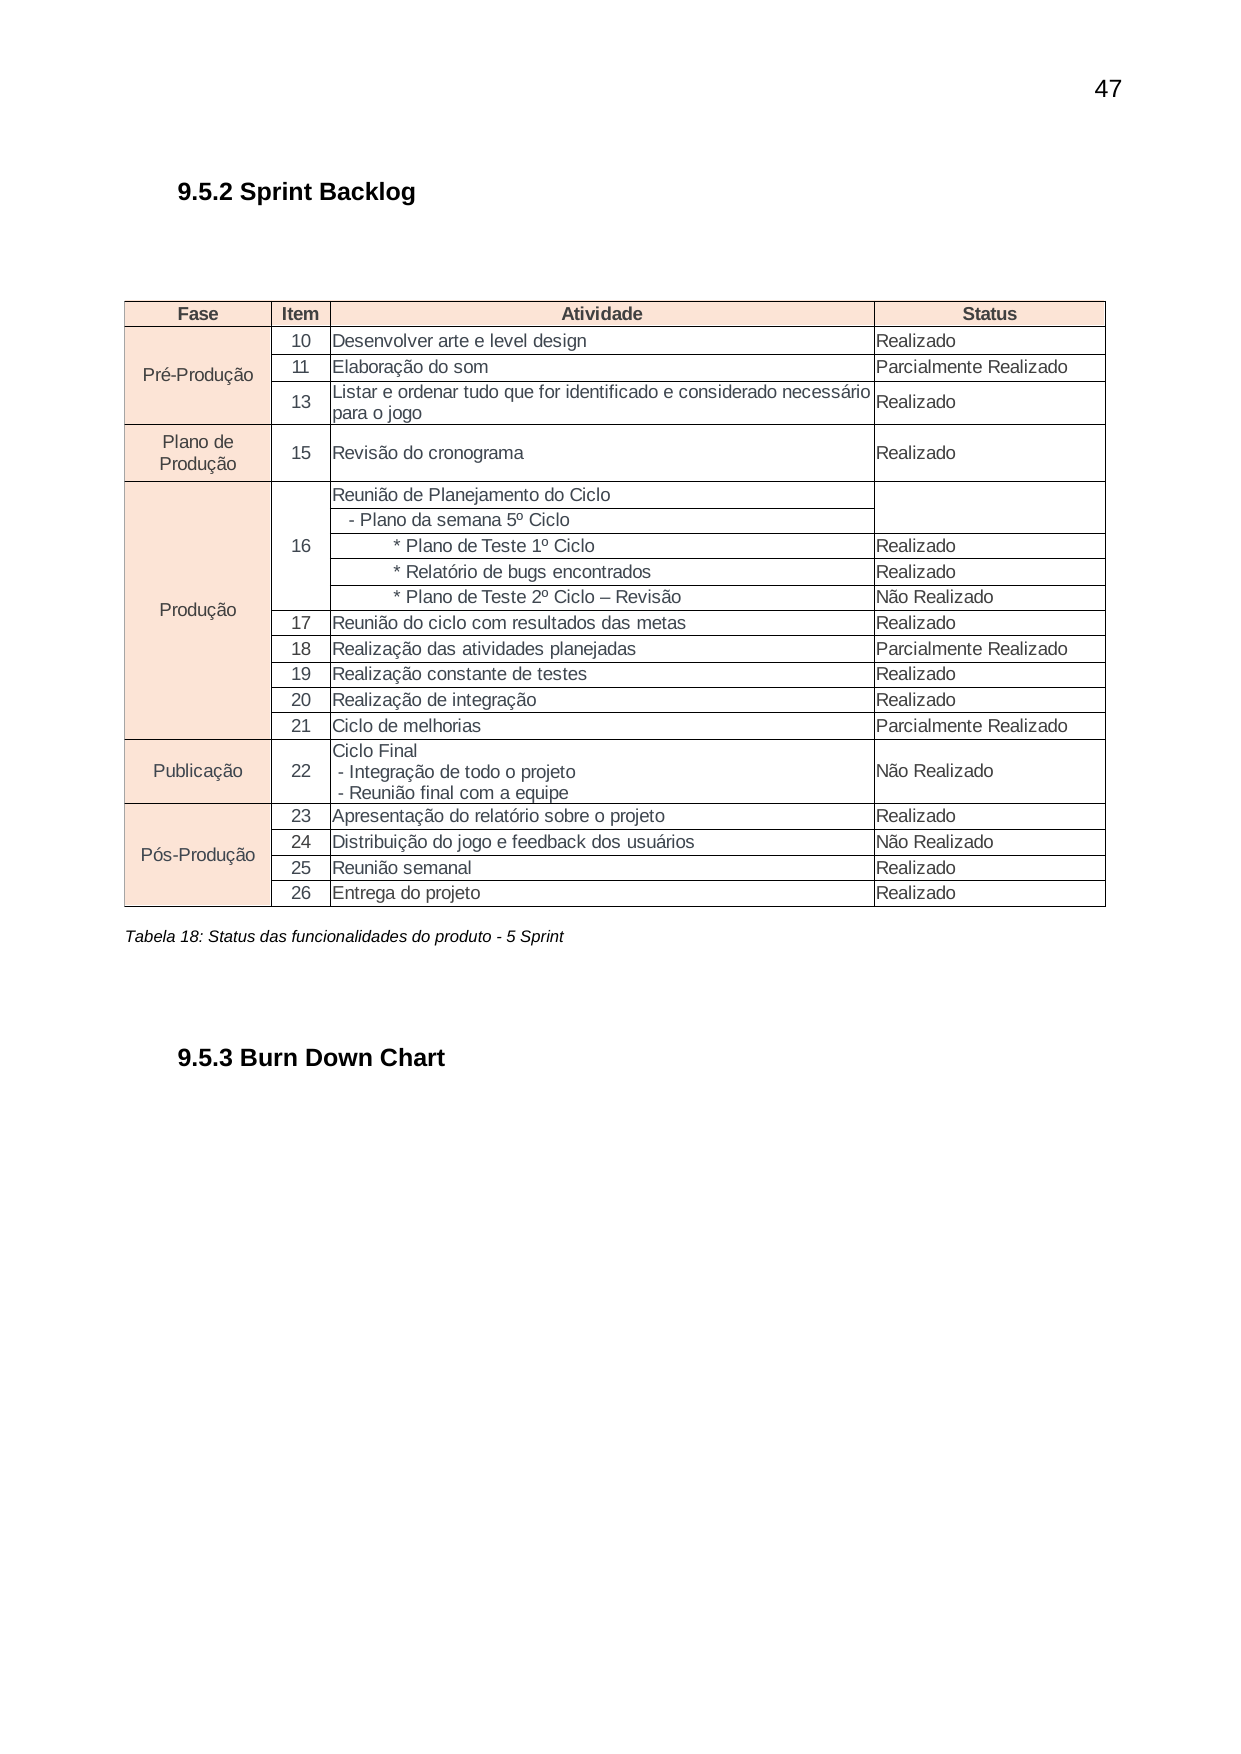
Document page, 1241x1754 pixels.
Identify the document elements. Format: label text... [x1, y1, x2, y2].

text Tabela 18: Status das funcionalidades do produto - 5 Sprint [124, 927, 1135, 946]
subtitle 9.5.2 Sprint Backlog [177, 177, 1122, 206]
subtitle 9.5.3 Burn Down Chart [177, 1043, 1122, 1072]
